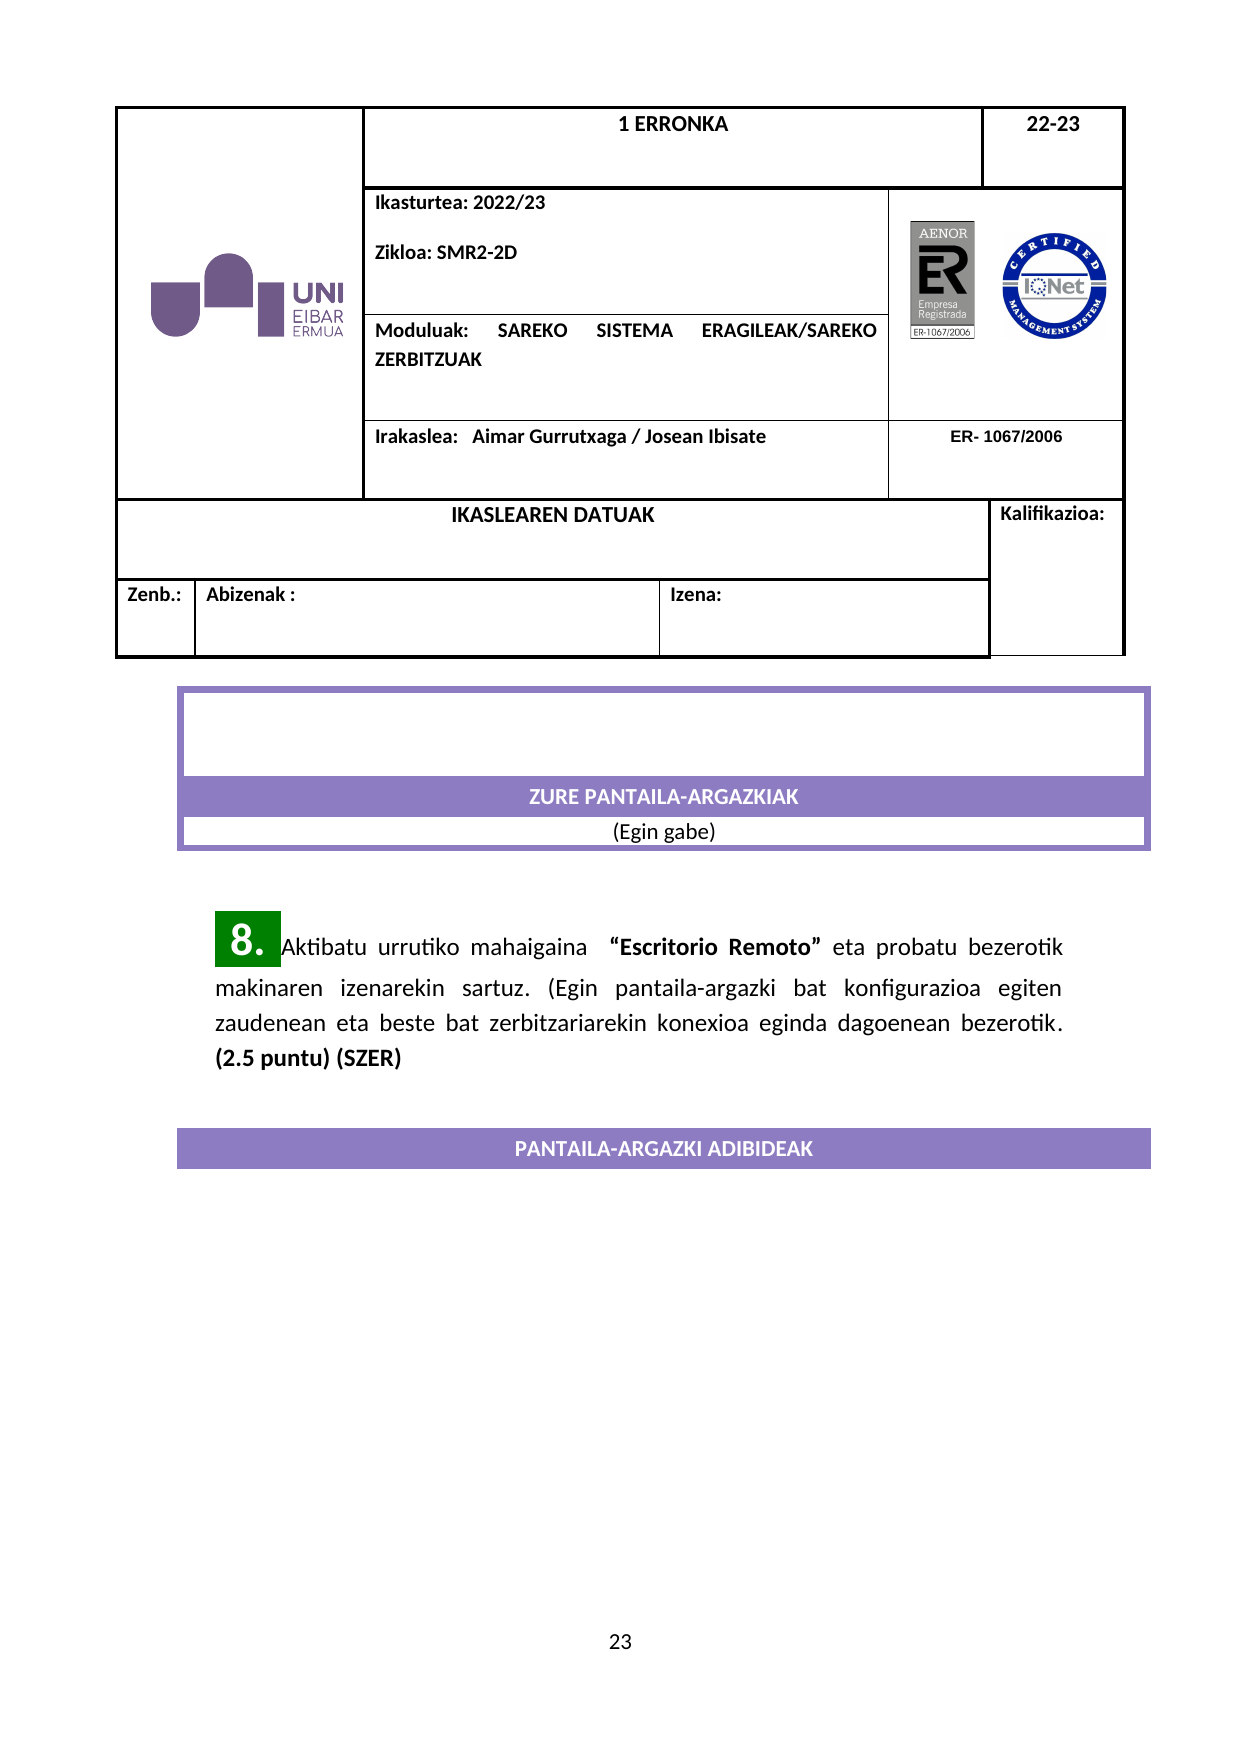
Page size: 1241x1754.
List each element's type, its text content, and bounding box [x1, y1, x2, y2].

table_header PANTAILA-ARGAZKI ADIBIDEAK [184, 1134, 1144, 1162]
table_cell ZURE PANTAILA-ARGAZKIAK [184, 783, 1144, 811]
picture [1002, 233, 1107, 339]
picture [127, 246, 364, 346]
picture [910, 221, 975, 339]
table_cell (Egin gabe) [184, 817, 1144, 845]
text 8. Aktibatu urrutiko mahaigaina “Escritorio Remoto” eta probatu bezerotik makinaren izenarekin sartuz. (Egin pantaila-argazki bat konfigurazioa egiten zaudenean eta beste bat zerbitzariarekin konexioa eginda dagoenean bezerotik. (2.5 puntu) (SZER) [215, 911, 1063, 1072]
table_cell [184, 693, 1144, 776]
